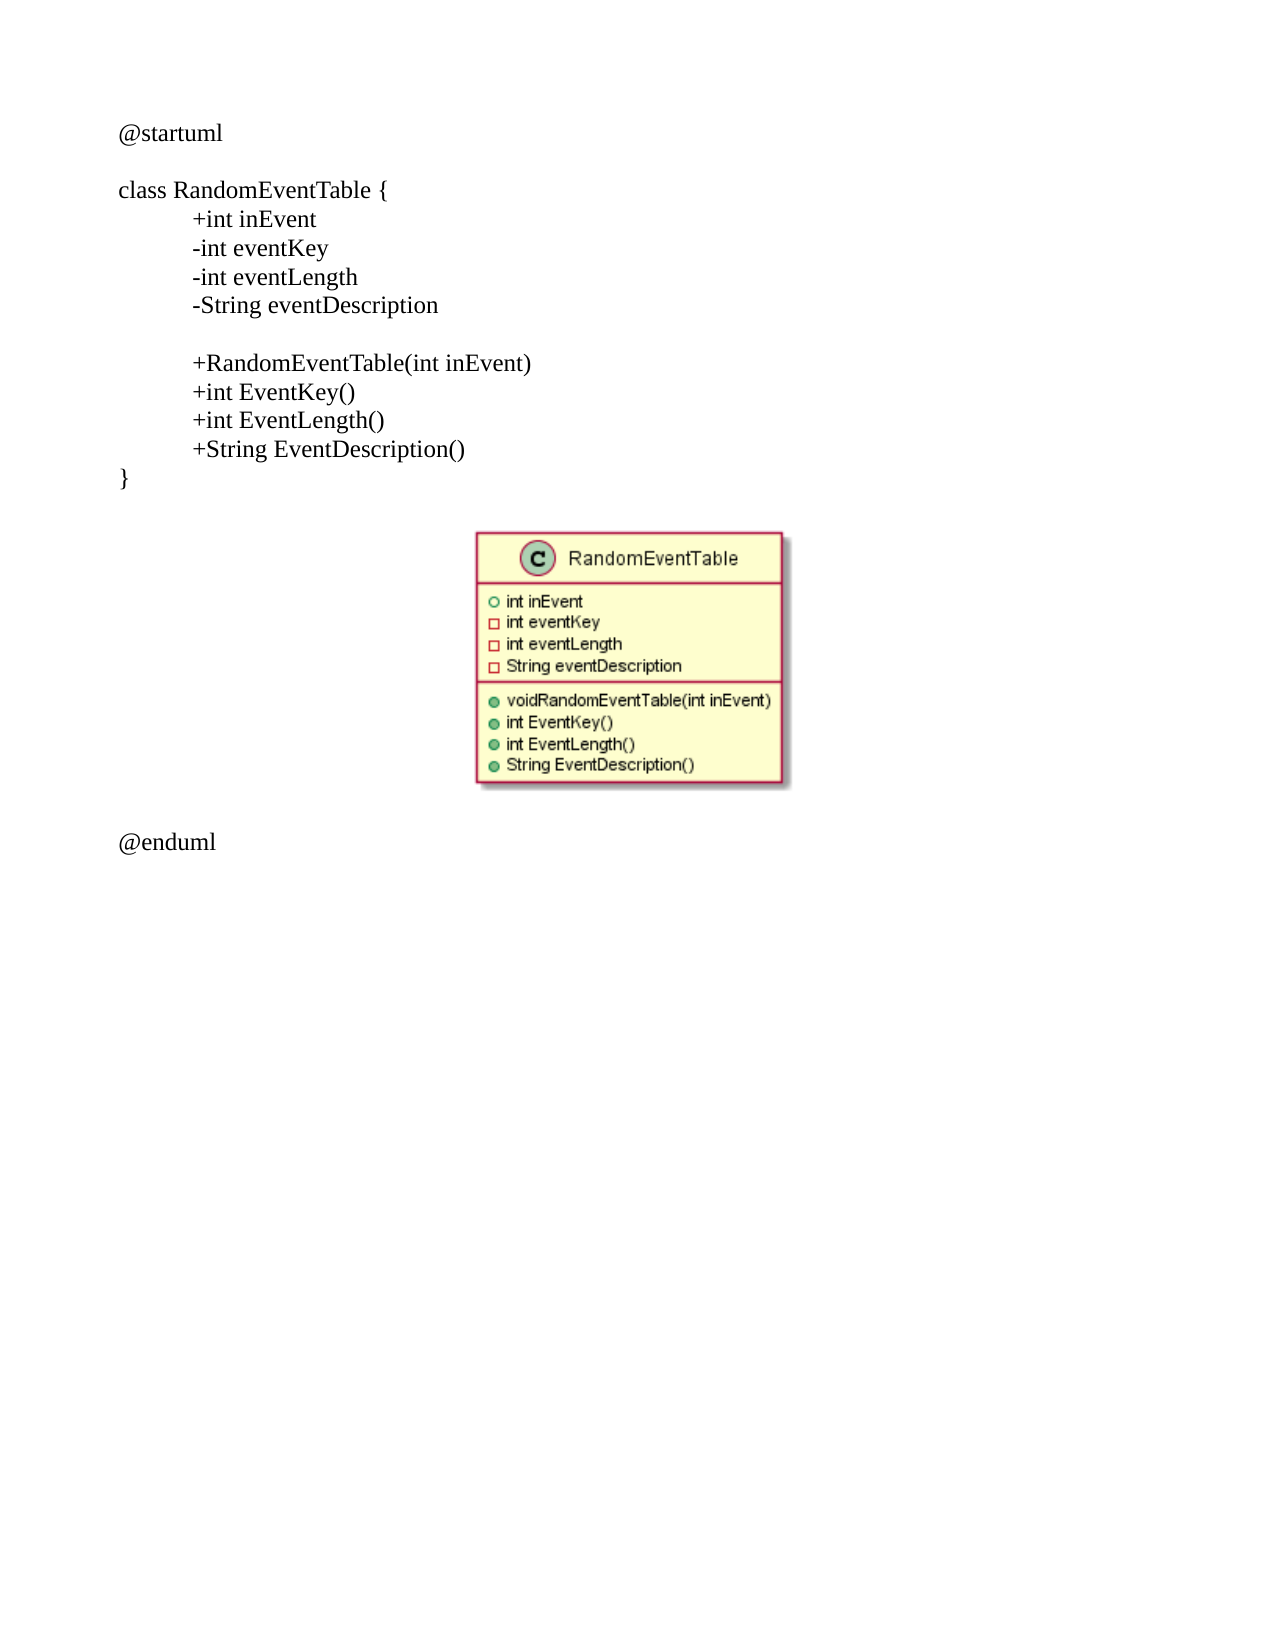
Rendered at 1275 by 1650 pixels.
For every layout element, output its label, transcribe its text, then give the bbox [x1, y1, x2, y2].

text -int eventKey [118, 233, 1157, 262]
text +int EventLength() [118, 406, 1157, 434]
picture [467, 520, 808, 799]
text +RandomEventTable(int inEvent) [118, 348, 1157, 377]
text +int inEvent [118, 204, 1157, 233]
text -int eventLength [118, 262, 1157, 291]
text class RandomEventTable { [118, 176, 1157, 204]
text @enduml [118, 827, 1157, 856]
text @startuml [118, 118, 1157, 147]
text +int EventKey() [118, 377, 1157, 406]
text +String EventDescription() [118, 434, 1157, 463]
text -String eventDescription [118, 291, 1157, 319]
text } [118, 463, 1157, 492]
